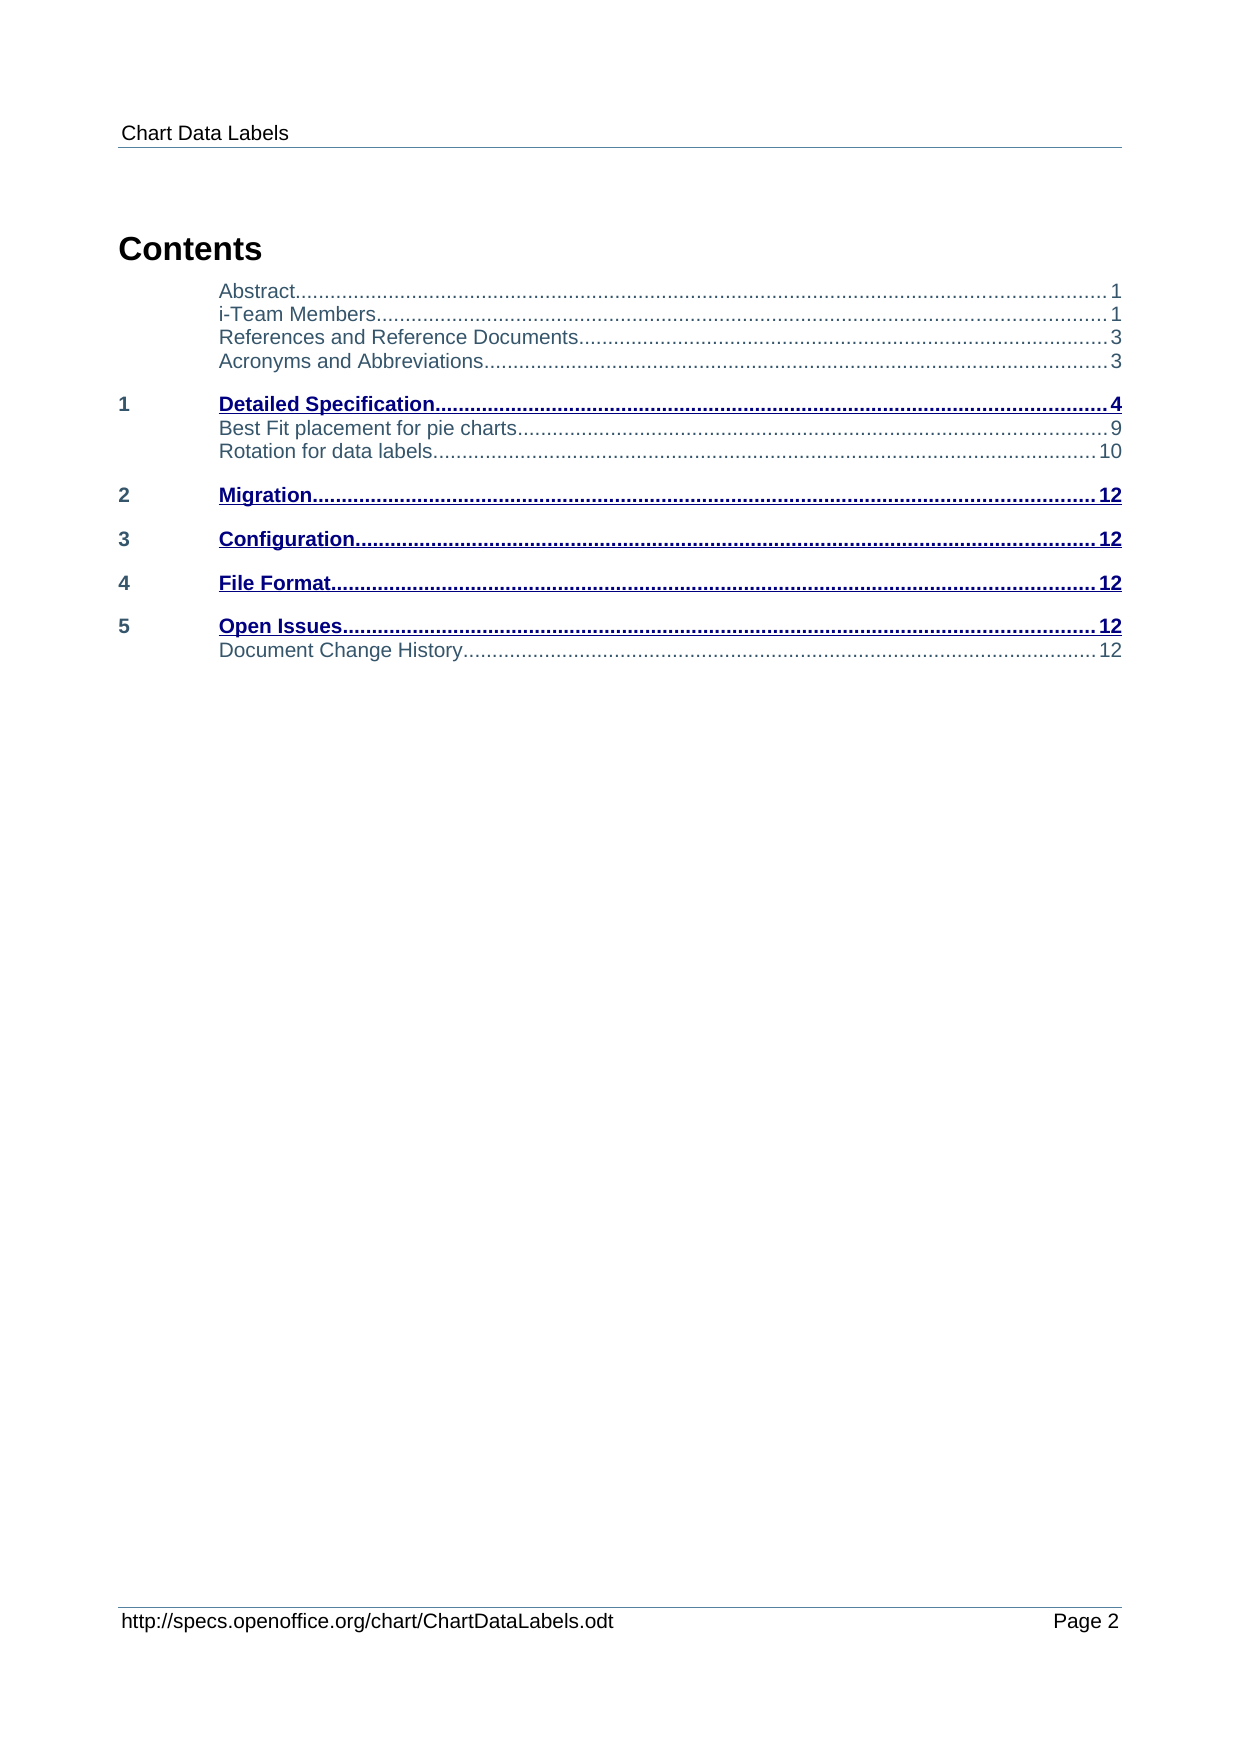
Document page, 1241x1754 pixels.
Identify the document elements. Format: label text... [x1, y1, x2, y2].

text 5 Open Issues 12 [118, 615, 1122, 638]
text Rotation for data labels 10 [118, 439, 1122, 463]
text References and Reference Documents 3 [118, 326, 1122, 349]
text 4 File Format 12 [118, 571, 1122, 594]
text Best Fit placement for pie charts 9 [118, 416, 1122, 439]
subtitle Contents [118, 230, 1122, 267]
text 1 Detailed Specification 4 [118, 393, 1122, 416]
text 3 Configuration 12 [118, 527, 1122, 550]
text Abstract 1 [118, 279, 1122, 303]
text Document Change History 12 [118, 638, 1122, 661]
text Acronyms and Abbreviations 3 [118, 349, 1122, 372]
text i-Team Members 1 [118, 303, 1122, 326]
text 2 Migration 12 [118, 483, 1122, 507]
